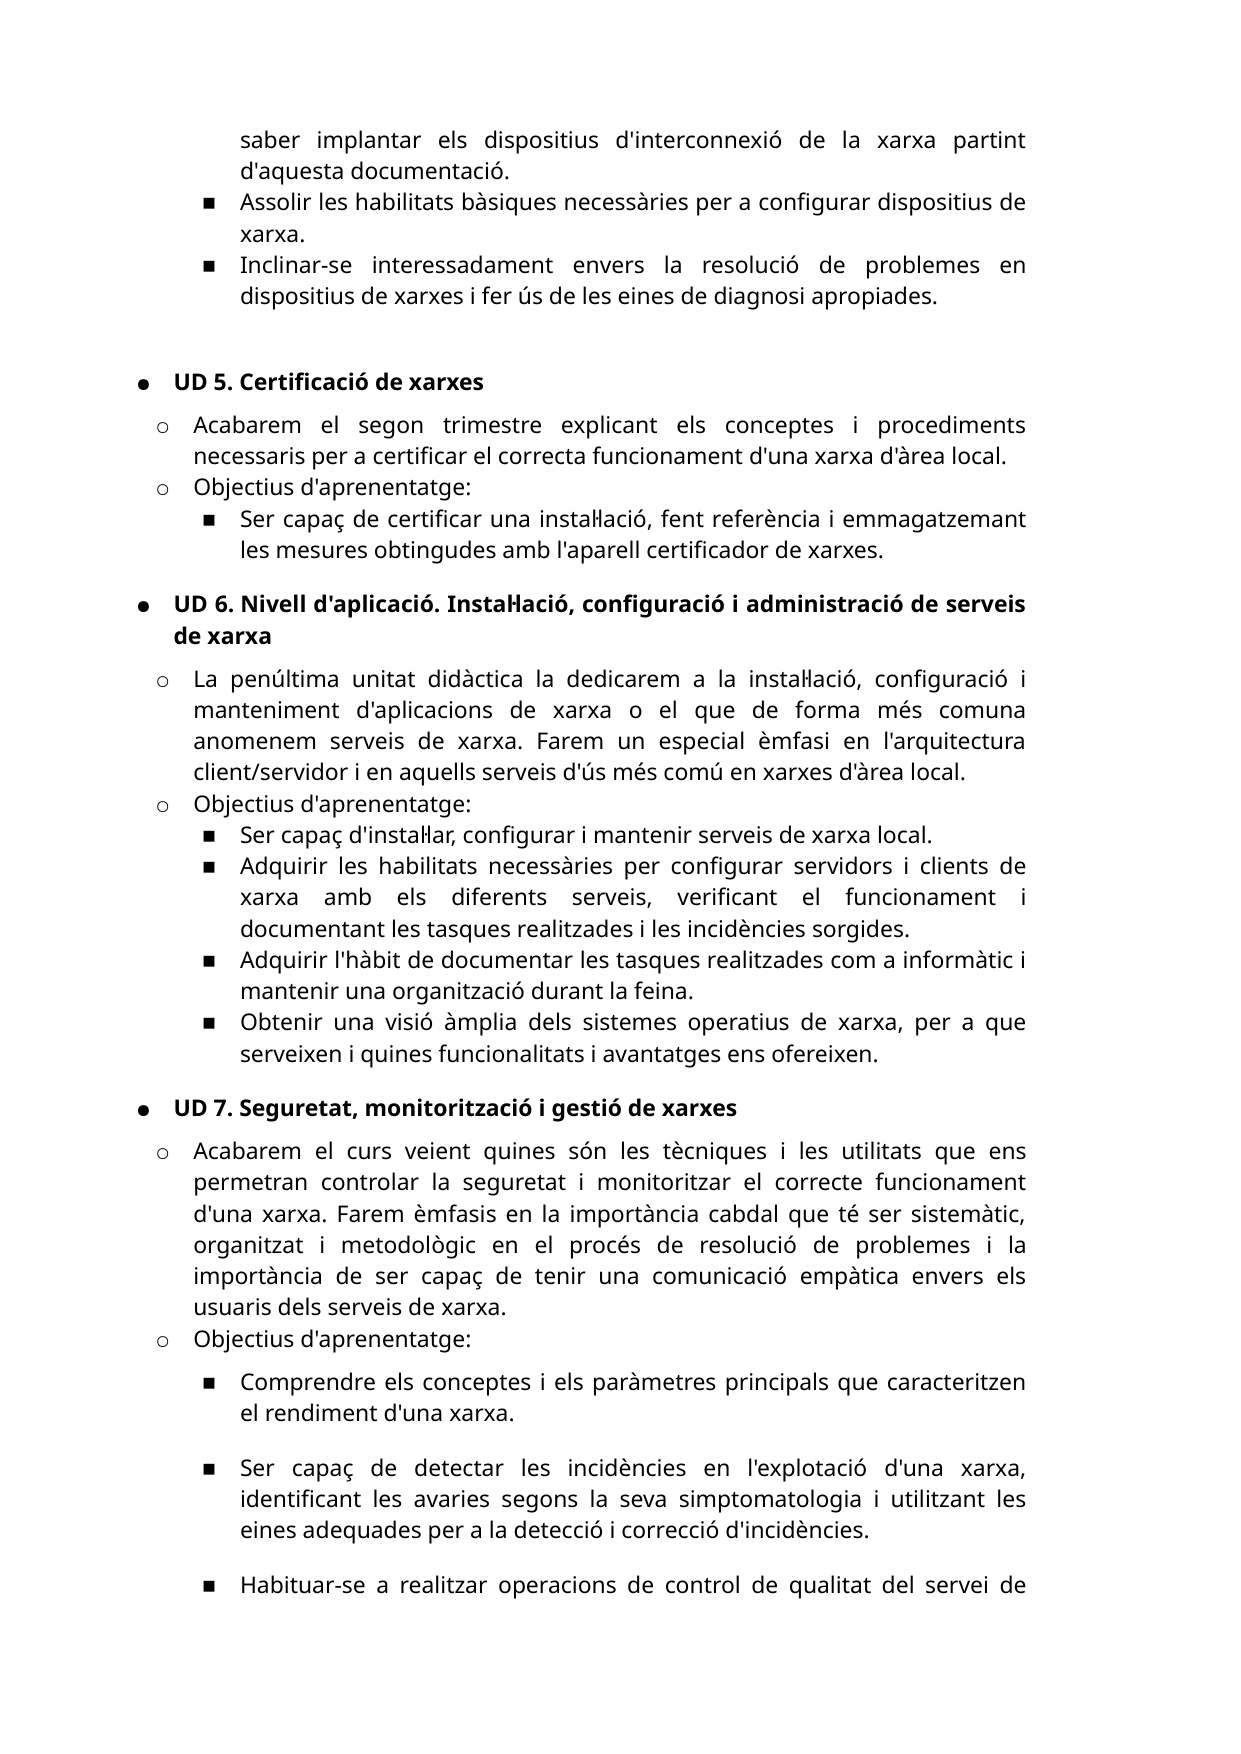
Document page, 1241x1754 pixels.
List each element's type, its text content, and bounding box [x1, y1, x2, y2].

table_cell UD 5. Certificació de xarxes Acabarem el segon trimestre explicant els conceptes i procediments necessaris per a certificar el correcta funcionament d'una xarxa d'àrea local. Objectius d'aprenentatge: Ser capaç de certificar una instal·lació, fent referència i emmagatzemant les mesures obtingudes amb l'aparell certificador de xarxes. [119, 348, 1033, 571]
table_cell UD 7. Seguretat, monitorització i gestió de xarxes Acabarem el curs veient quines són les tècniques i les utilitats que ens permetran controlar la seguretat i monitoritzar el correcte funcionament d'una xarxa. Farem èmfasis en la importància cabdal que té ser sistemàtic, organitzat i metodològic en el procés de resolució de problemes i la importància de ser capaç de tenir una comunicació empàtica envers els usuaris dels serveis de xarxa. Objectius d'aprenentatge: Comprendre els conceptes i els paràmetres principals que caracteritzen el rendiment d'una xarxa. Ser capaç de detectar les incidències en l'explotació d'una xarxa, identificant les avaries segons la seva simptomatologia i utilitzant les eines adequades per a la detecció i correcció d'incidències. Habituar-se a realitzar operacions de control de qualitat del servei de [119, 1075, 1033, 1606]
table_cell UD 6. Nivell d'aplicació. Instal·lació, configuració i administració de serveis de xarxa La penúltima unitat didàctica la dedicarem a la instal·lació, configuració i manteniment d'aplicacions de xarxa o el que de forma més comuna anomenem serveis de xarxa. Farem un especial èmfasi en l'arquitectura client/servidor i en aquells serveis d'ús més comú en xarxes d'àrea local. Objectius d'aprenentatge: Ser capaç d'instal·lar, configurar i mantenir serveis de xarxa local. Adquirir les habilitats necessàries per configurar servidors i clients de xarxa amb els diferents serveis, verificant el funcionament i documentant les tasques realitzades i les incidències sorgides. Adquirir l'hàbit de documentar les tasques realitzades com a informàtic i mantenir una organització durant la feina. Obtenir una visió àmplia dels sistemes operatius de xarxa, per a que serveixen i quines funcionalitats i avantatges ens ofereixen. [119, 571, 1033, 1074]
table_cell UD 4. Nivell de xarxa i nivell de transport. Dispositius de xarxes d'àrea local A l'inici del segon trimestre començarem la quarta unitat didàctica que tractarà sobre els nivells OSI de xarxa i transport. Veurem quins dispositius s'utilitzen per fer funcionar una xarxa i com s'instal·len i es configuren. Objectius d'aprenentatge: Obtenir una visió àmplia dels nivells de xarxa i transport. Conèixer els conceptes bàsics associats a aquests nivells. Comprendre el concepte de direccionament i el funcionament de les adreces IP. Saber distingir entre direccionament físic i lògic. Conèixer les característiques bàsiques de les xarxes públiques d'àrea extensa. Ser capaç d'interpretar la documentació tècnica de dispositius de xarxa i saber implantar els dispositius d'interconnexió de la xarxa partint d'aquesta documentació. Assolir les habilitats bàsiques necessàries per a configurar dispositius de xarxa. Inclinar-se interessadament envers la resolució de problemes en dispositius de xarxes i fer ús de les eines de diagnosi apropiades. [119, 118, 1033, 348]
